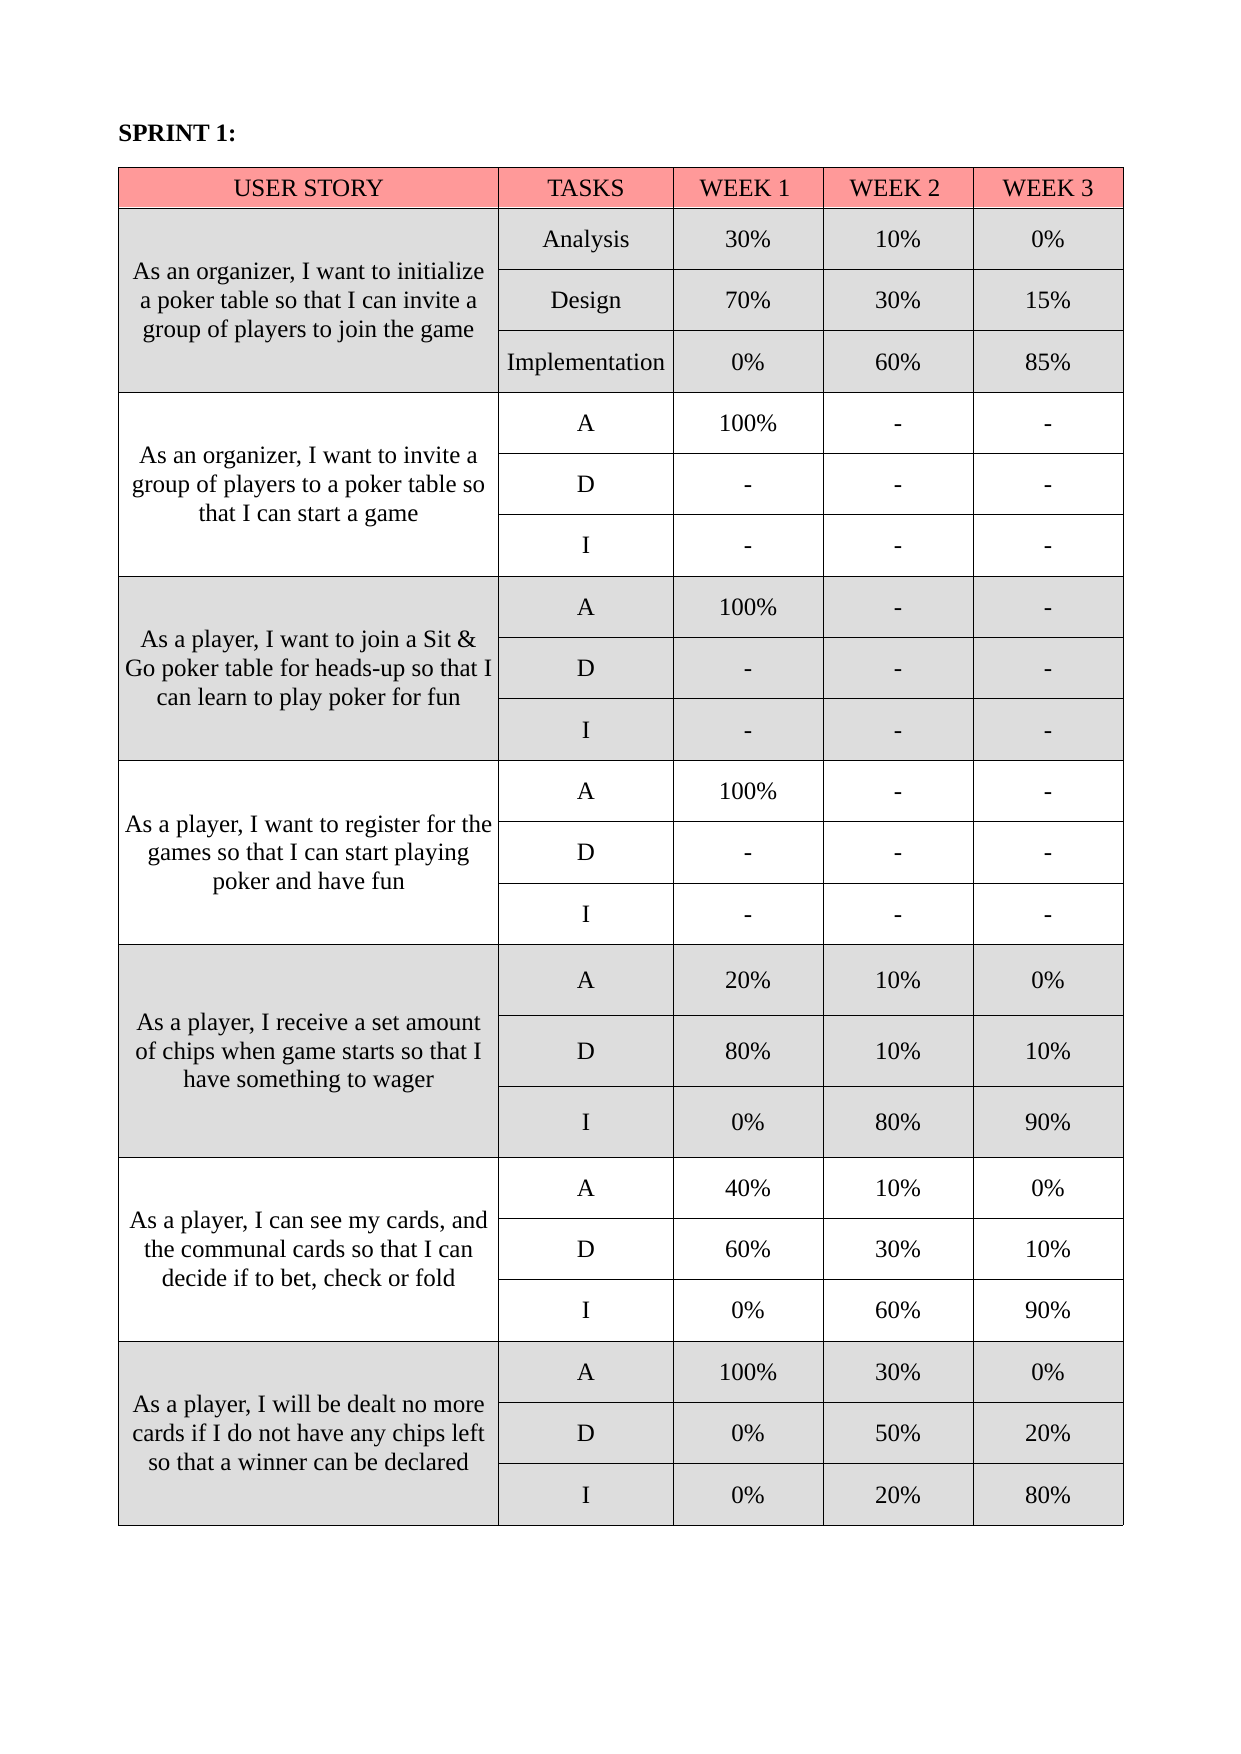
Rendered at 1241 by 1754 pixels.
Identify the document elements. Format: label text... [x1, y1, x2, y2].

table_cell - [974, 454, 1123, 514]
table_cell 10% [824, 945, 973, 1015]
table_header TASKS [499, 168, 673, 207]
table_cell 10% [824, 1158, 973, 1218]
table_cell 80% [674, 1016, 823, 1086]
table_cell As a player, I receive a set amount of chips when game starts so that I have something to wager [119, 945, 498, 1157]
table_cell - [824, 761, 973, 821]
table_cell 10% [974, 1219, 1123, 1279]
table_header USER STORY [119, 168, 498, 207]
table_cell 100% [674, 577, 823, 637]
table_cell - [974, 393, 1123, 453]
table_cell I [499, 1280, 673, 1341]
table_cell A [499, 1158, 673, 1218]
table_cell 10% [824, 1016, 973, 1086]
table_cell 20% [974, 1403, 1123, 1463]
table_cell 30% [674, 209, 823, 269]
table_cell 0% [974, 1342, 1123, 1402]
table_cell 30% [824, 1219, 973, 1279]
table_cell 30% [824, 270, 973, 330]
table_cell - [824, 699, 973, 760]
table_cell 60% [824, 1280, 973, 1341]
table_cell - [974, 577, 1123, 637]
table_cell A [499, 393, 673, 453]
table_cell As a player, I can see my cards, and the communal cards so that I can decide if to bet, check or fold [119, 1158, 498, 1341]
table_cell 10% [974, 1016, 1123, 1086]
table_cell - [974, 699, 1123, 760]
table_cell 85% [974, 331, 1123, 392]
table_header WEEK 1 [674, 168, 823, 207]
table_cell 0% [674, 1280, 823, 1341]
table_cell I [499, 884, 673, 944]
table_cell 80% [824, 1087, 973, 1157]
table_cell A [499, 577, 673, 637]
table_cell - [824, 577, 973, 637]
table_cell 0% [974, 945, 1123, 1015]
table_cell 0% [974, 1158, 1123, 1218]
table_cell I [499, 699, 673, 760]
table_cell 15% [974, 270, 1123, 330]
table_cell - [974, 884, 1123, 944]
table_cell D [499, 1403, 673, 1463]
table_cell - [974, 761, 1123, 821]
table_cell - [824, 454, 973, 514]
table_cell - [674, 638, 823, 698]
table_cell 0% [674, 1403, 823, 1463]
table_cell I [499, 1464, 673, 1525]
table_cell D [499, 454, 673, 514]
table_cell - [824, 884, 973, 944]
table_cell 20% [674, 945, 823, 1015]
table_header WEEK 3 [974, 168, 1123, 207]
table_cell - [674, 454, 823, 514]
table_cell - [674, 884, 823, 944]
table_cell - [674, 822, 823, 882]
table_cell 100% [674, 1342, 823, 1402]
table_cell - [674, 515, 823, 576]
table_cell 0% [674, 1464, 823, 1525]
table_cell - [824, 822, 973, 882]
table_cell A [499, 945, 673, 1015]
table_cell A [499, 761, 673, 821]
table_cell - [824, 515, 973, 576]
table_cell 50% [824, 1403, 973, 1463]
table_cell - [974, 638, 1123, 698]
table_cell - [824, 393, 973, 453]
table_cell 90% [974, 1087, 1123, 1157]
table_cell - [674, 699, 823, 760]
table_cell 100% [674, 761, 823, 821]
table_cell D [499, 1016, 673, 1086]
table_cell A [499, 1342, 673, 1402]
table_cell - [974, 515, 1123, 576]
table_cell 40% [674, 1158, 823, 1218]
table_cell 0% [674, 1087, 823, 1157]
table_cell Implementation [499, 331, 673, 392]
table_cell Analysis [499, 209, 673, 269]
table_cell 60% [824, 331, 973, 392]
table_cell D [499, 638, 673, 698]
table_cell - [824, 638, 973, 698]
table_cell 10% [824, 209, 973, 269]
table_cell As a player, I will be dealt no more cards if I do not have any chips left so that a winner can be declared [119, 1342, 498, 1525]
table_cell As an organizer, I want to initialize a poker table so that I can invite a group of players to join the game [119, 209, 498, 392]
table_cell As an organizer, I want to invite a group of players to a poker table so that I can start a game [119, 393, 498, 576]
table_cell As a player, I want to register for the games so that I can start playing poker and have fun [119, 761, 498, 944]
table_header WEEK 2 [824, 168, 973, 207]
table_cell - [974, 822, 1123, 882]
table_cell As a player, I want to join a Sit & Go poker table for heads-up so that I can learn to play poker for fun [119, 577, 498, 760]
table_cell D [499, 1219, 673, 1279]
table_cell 100% [674, 393, 823, 453]
table_cell 70% [674, 270, 823, 330]
table_cell 30% [824, 1342, 973, 1402]
table_cell 0% [974, 209, 1123, 269]
table_cell 90% [974, 1280, 1123, 1341]
table_cell 0% [674, 331, 823, 392]
table_cell 20% [824, 1464, 973, 1525]
table_cell I [499, 515, 673, 576]
table_cell 60% [674, 1219, 823, 1279]
table_cell Design [499, 270, 673, 330]
table_cell I [499, 1087, 673, 1157]
text SPRINT 1: [118, 118, 1122, 147]
table_cell 80% [974, 1464, 1123, 1525]
table_cell D [499, 822, 673, 882]
